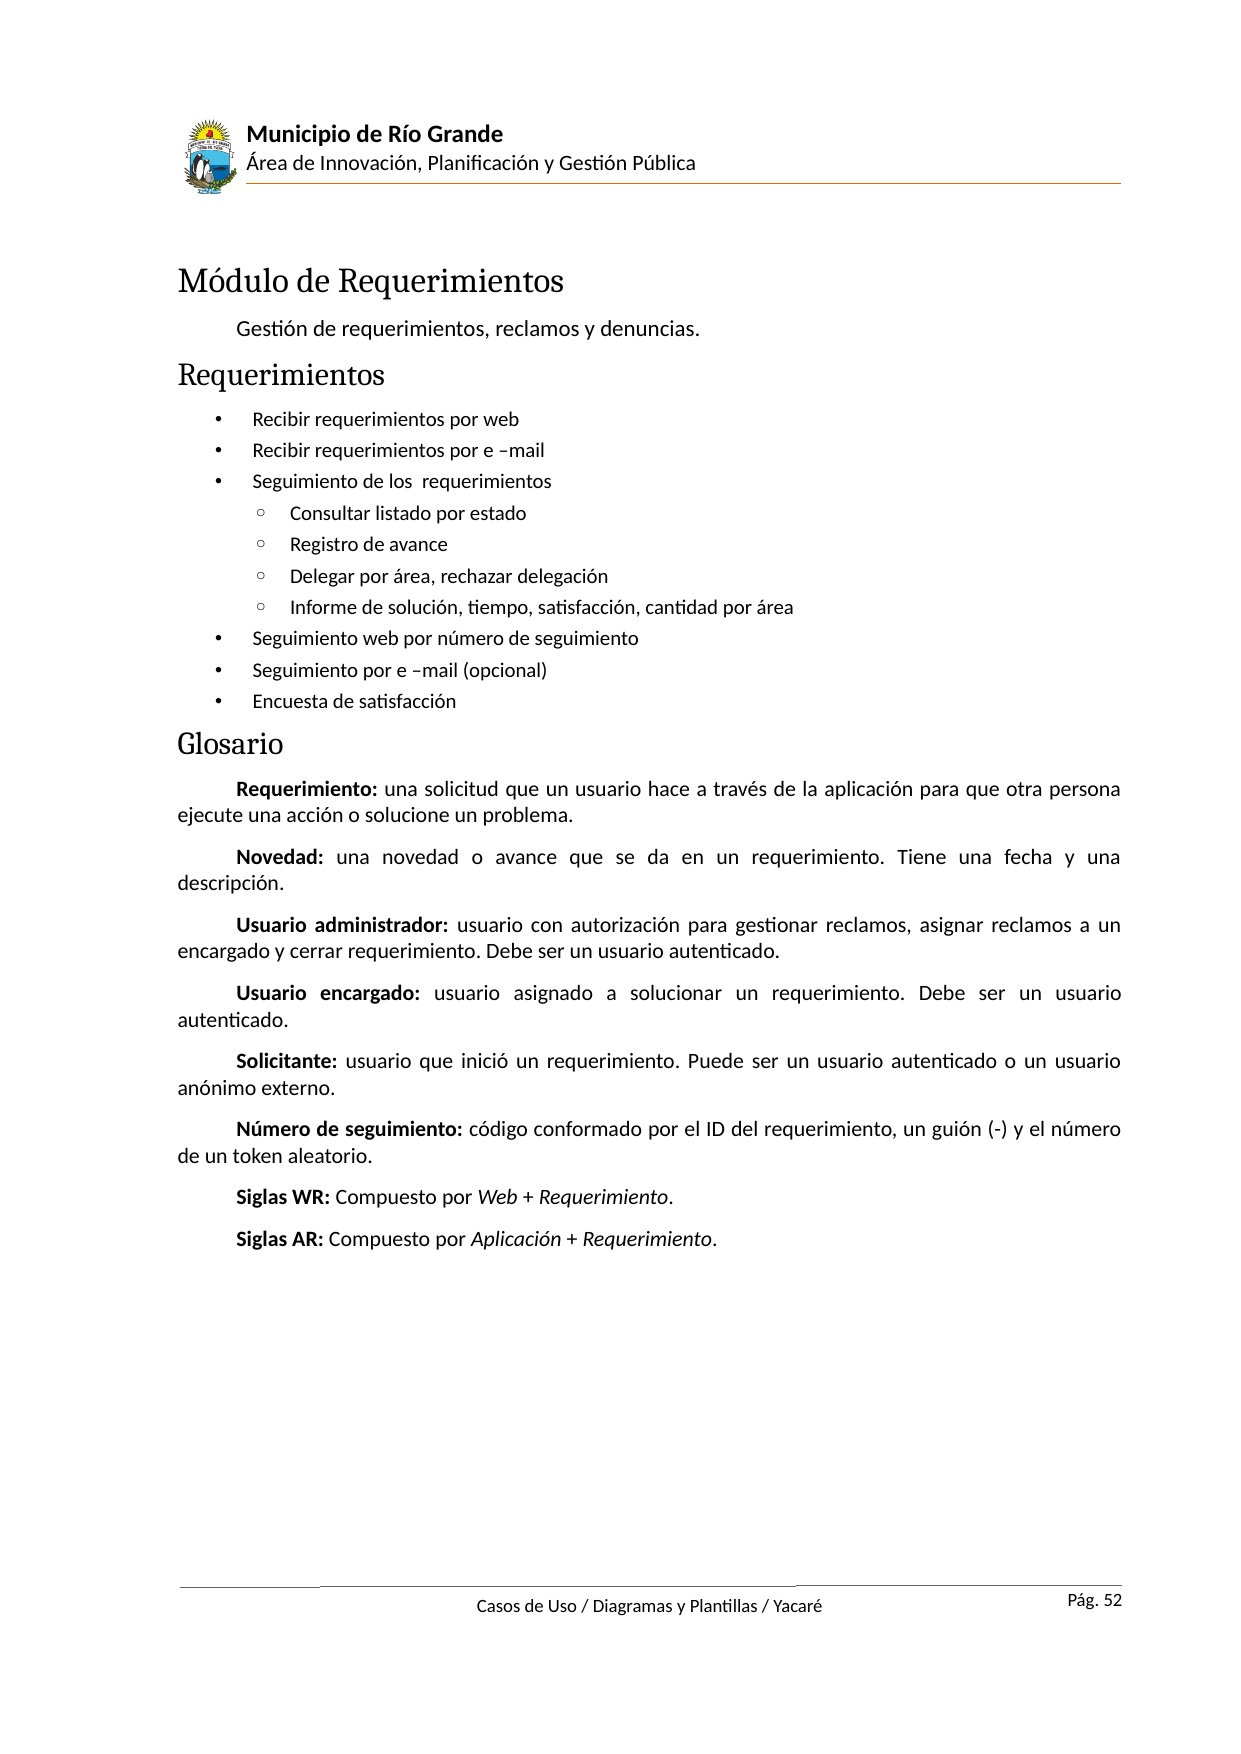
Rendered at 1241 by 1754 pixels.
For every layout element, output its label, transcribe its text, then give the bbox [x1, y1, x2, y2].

list Recibir requerimientos por e –mail [215, 437, 1122, 463]
list Informe de solución, tiempo, satisfacción, cantidad por área [252, 594, 1122, 619]
text Solicitante: usuario que inició un requerimiento. Puede ser un usuario autenticado o un usuario anónimo externo. [177, 1047, 1122, 1101]
list Encuesta de satisfacción [215, 688, 1122, 714]
list Seguimiento por e –mail (opcional) [215, 657, 1122, 682]
text Requerimiento: una solicitud que un usuario hace a través de la aplicación para que otra persona ejecute una acción o solucione un problema. [177, 775, 1122, 828]
list Seguimiento de los requerimientos [215, 469, 1122, 494]
text Siglas AR: Compuesto por Aplicación + Requerimiento. [177, 1225, 1122, 1252]
text Usuario administrador: usuario con autorización para gestionar reclamos, asignar reclamos a un encargado y cerrar requerimiento. Debe ser un usuario autenticado. [177, 911, 1122, 964]
list Registro de avance [252, 531, 1122, 557]
list Delegar por área, rechazar delegación [252, 563, 1122, 588]
text Usuario encargado: usuario asignado a solucionar un requerimiento. Debe ser un usuario autenticado. [177, 979, 1122, 1032]
text Siglas WR: Compuesto por Web + Requerimiento. [177, 1183, 1122, 1210]
text Gestión de requerimientos, reclamos y denuncias. [177, 314, 1122, 342]
text Número de seguimiento: código conformado por el ID del requerimiento, un guión (-) y el número de un token aleatorio. [177, 1115, 1122, 1169]
list Seguimiento web por número de seguimiento [215, 626, 1122, 651]
subtitle Módulo de Requerimientos [177, 261, 1122, 301]
subtitle Glosario [177, 725, 1122, 762]
list Recibir requerimientos por web [215, 406, 1122, 431]
subtitle Requerimientos [177, 357, 1122, 394]
list Consultar listado por estado [252, 500, 1122, 526]
text Novedad: una novedad o avance que se da en un requerimiento. Tiene una fecha y una descripción. [177, 843, 1122, 896]
